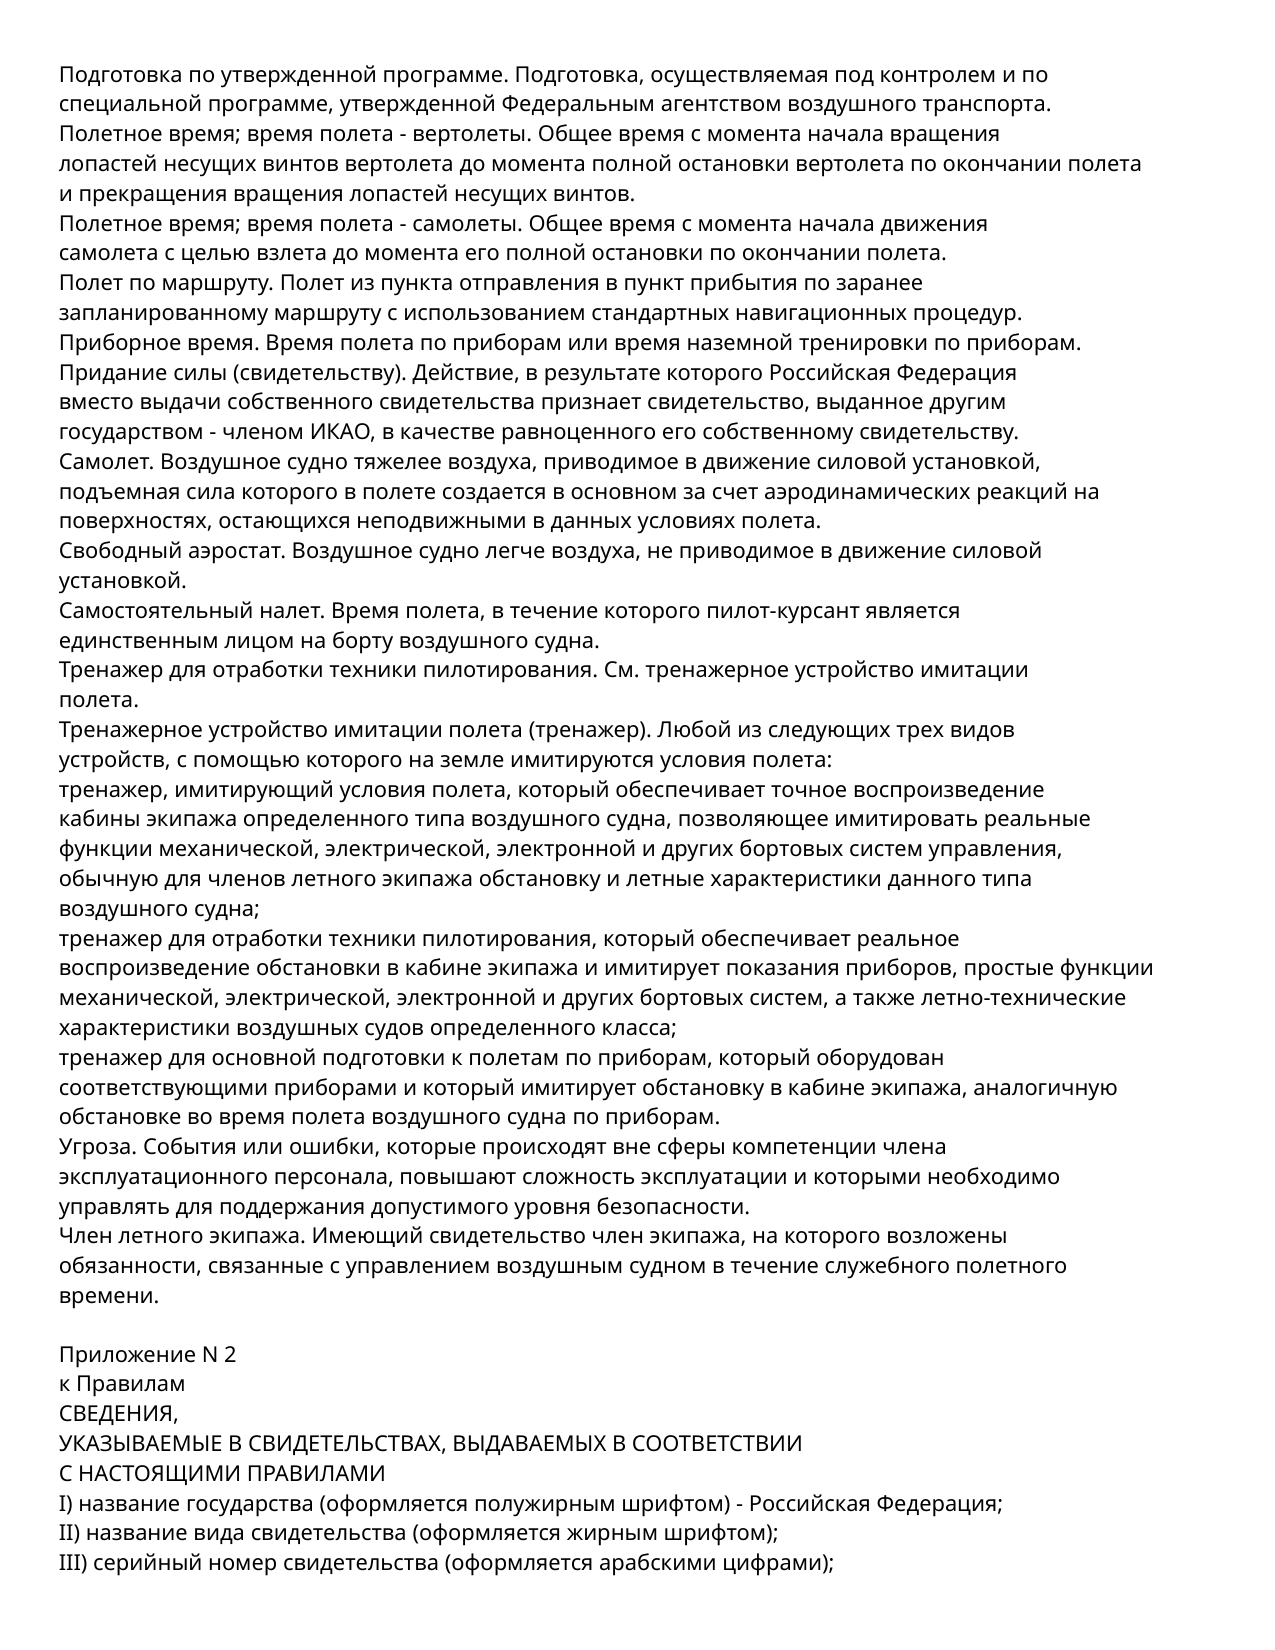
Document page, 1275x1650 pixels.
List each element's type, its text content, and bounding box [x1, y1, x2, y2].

text вместо выдачи собственного свидетельства признает свидетельство, выданное другим [58, 386, 1216, 416]
text I) название государства (оформляется полужирным шрифтом) - Российская Федерация; [58, 1487, 1216, 1517]
text функции механической, электрической, электронной и других бортовых систем управления, [58, 833, 1216, 863]
text соответствующими приборами и который имитирует обстановку в кабине экипажа, аналогичную [58, 1071, 1216, 1101]
text воздушного судна; [58, 893, 1216, 922]
text Самостоятельный налет. Время полета, в течение которого пилот-курсант является [58, 595, 1216, 624]
text кабины экипажа определенного типа воздушного судна, позволяющее имитировать реальные [58, 803, 1216, 833]
text самолета с целью взлета до момента его полной остановки по окончании полета. [58, 237, 1216, 267]
text С НАСТОЯЩИМИ ПРАВИЛАМИ [58, 1458, 1216, 1487]
text обстановке во время полета воздушного судна по приборам. [58, 1101, 1216, 1131]
text Тренажер для отработки техники пилотирования. См. тренажерное устройство имитации [58, 654, 1216, 684]
text подъемная сила которого в полете создается в основном за счет аэродинамических реакций на [58, 476, 1216, 505]
text Угроза. События или ошибки, которые происходят вне сферы компетенции члена [58, 1131, 1216, 1161]
text эксплуатационного персонала, повышают сложность эксплуатации и которыми необходимо [58, 1161, 1216, 1191]
text Свободный аэростат. Воздушное судно легче воздуха, не приводимое в движение силовой [58, 535, 1216, 565]
text механической, электрической, электронной и других бортовых систем, а также летно-технические [58, 982, 1216, 1012]
text Полет по маршруту. Полет из пункта отправления в пункт прибытия по заранее [58, 267, 1216, 297]
text Подготовка по утвержденной программе. Подготовка, осуществляемая под контролем и по [58, 58, 1216, 88]
text УКАЗЫВАЕМЫЕ В СВИДЕТЕЛЬСТВАХ, ВЫДАВАЕМЫХ В СООТВЕТСТВИИ [58, 1428, 1216, 1458]
text полета. [58, 684, 1216, 714]
text поверхностях, остающихся неподвижными в данных условиях полета. [58, 505, 1216, 535]
text государством - членом ИКАО, в качестве равноценного его собственному свидетельству. [58, 416, 1216, 446]
text устройств, с помощью которого на земле имитируются условия полета: [58, 744, 1216, 773]
text управлять для поддержания допустимого уровня безопасности. [58, 1191, 1216, 1220]
text тренажер для основной подготовки к полетам по приборам, который оборудован [58, 1042, 1216, 1071]
text времени. [58, 1280, 1216, 1310]
text Самолет. Воздушное судно тяжелее воздуха, приводимое в движение силовой установкой, [58, 446, 1216, 476]
text Приборное время. Время полета по приборам или время наземной тренировки по приборам. [58, 327, 1216, 356]
text Член летного экипажа. Имеющий свидетельство член экипажа, на которого возложены [58, 1220, 1216, 1250]
text к Правилам [58, 1368, 1216, 1398]
text СВЕДЕНИЯ, [58, 1398, 1216, 1428]
text III) серийный номер свидетельства (оформляется арабскими цифрами); [58, 1547, 1216, 1577]
text и прекращения вращения лопастей несущих винтов. [58, 178, 1216, 207]
text характеристики воздушных судов определенного класса; [58, 1012, 1216, 1042]
text воспроизведение обстановки в кабине экипажа и имитирует показания приборов, простые функции [58, 952, 1216, 982]
text Полетное время; время полета - вертолеты. Общее время с момента начала вращения [58, 118, 1216, 148]
text Приложение N 2 [58, 1338, 1216, 1368]
text Полетное время; время полета - самолеты. Общее время с момента начала движения [58, 207, 1216, 237]
text лопастей несущих винтов вертолета до момента полной остановки вертолета по окончании полета [58, 148, 1216, 178]
text тренажер, имитирующий условия полета, который обеспечивает точное воспроизведение [58, 773, 1216, 803]
text запланированному маршруту с использованием стандартных навигационных процедур. [58, 297, 1216, 327]
text Тренажерное устройство имитации полета (тренажер). Любой из следующих трех видов [58, 714, 1216, 744]
text обычную для членов летного экипажа обстановку и летные характеристики данного типа [58, 863, 1216, 893]
text тренажер для отработки техники пилотирования, который обеспечивает реальное [58, 922, 1216, 952]
text единственным лицом на борту воздушного судна. [58, 624, 1216, 654]
text специальной программе, утвержденной Федеральным агентством воздушного транспорта. [58, 88, 1216, 118]
text Придание силы (свидетельству). Действие, в результате которого Российская Федерация [58, 356, 1216, 386]
text II) название вида свидетельства (оформляется жирным шрифтом); [58, 1517, 1216, 1547]
text установкой. [58, 565, 1216, 595]
text обязанности, связанные с управлением воздушным судном в течение служебного полетного [58, 1250, 1216, 1280]
